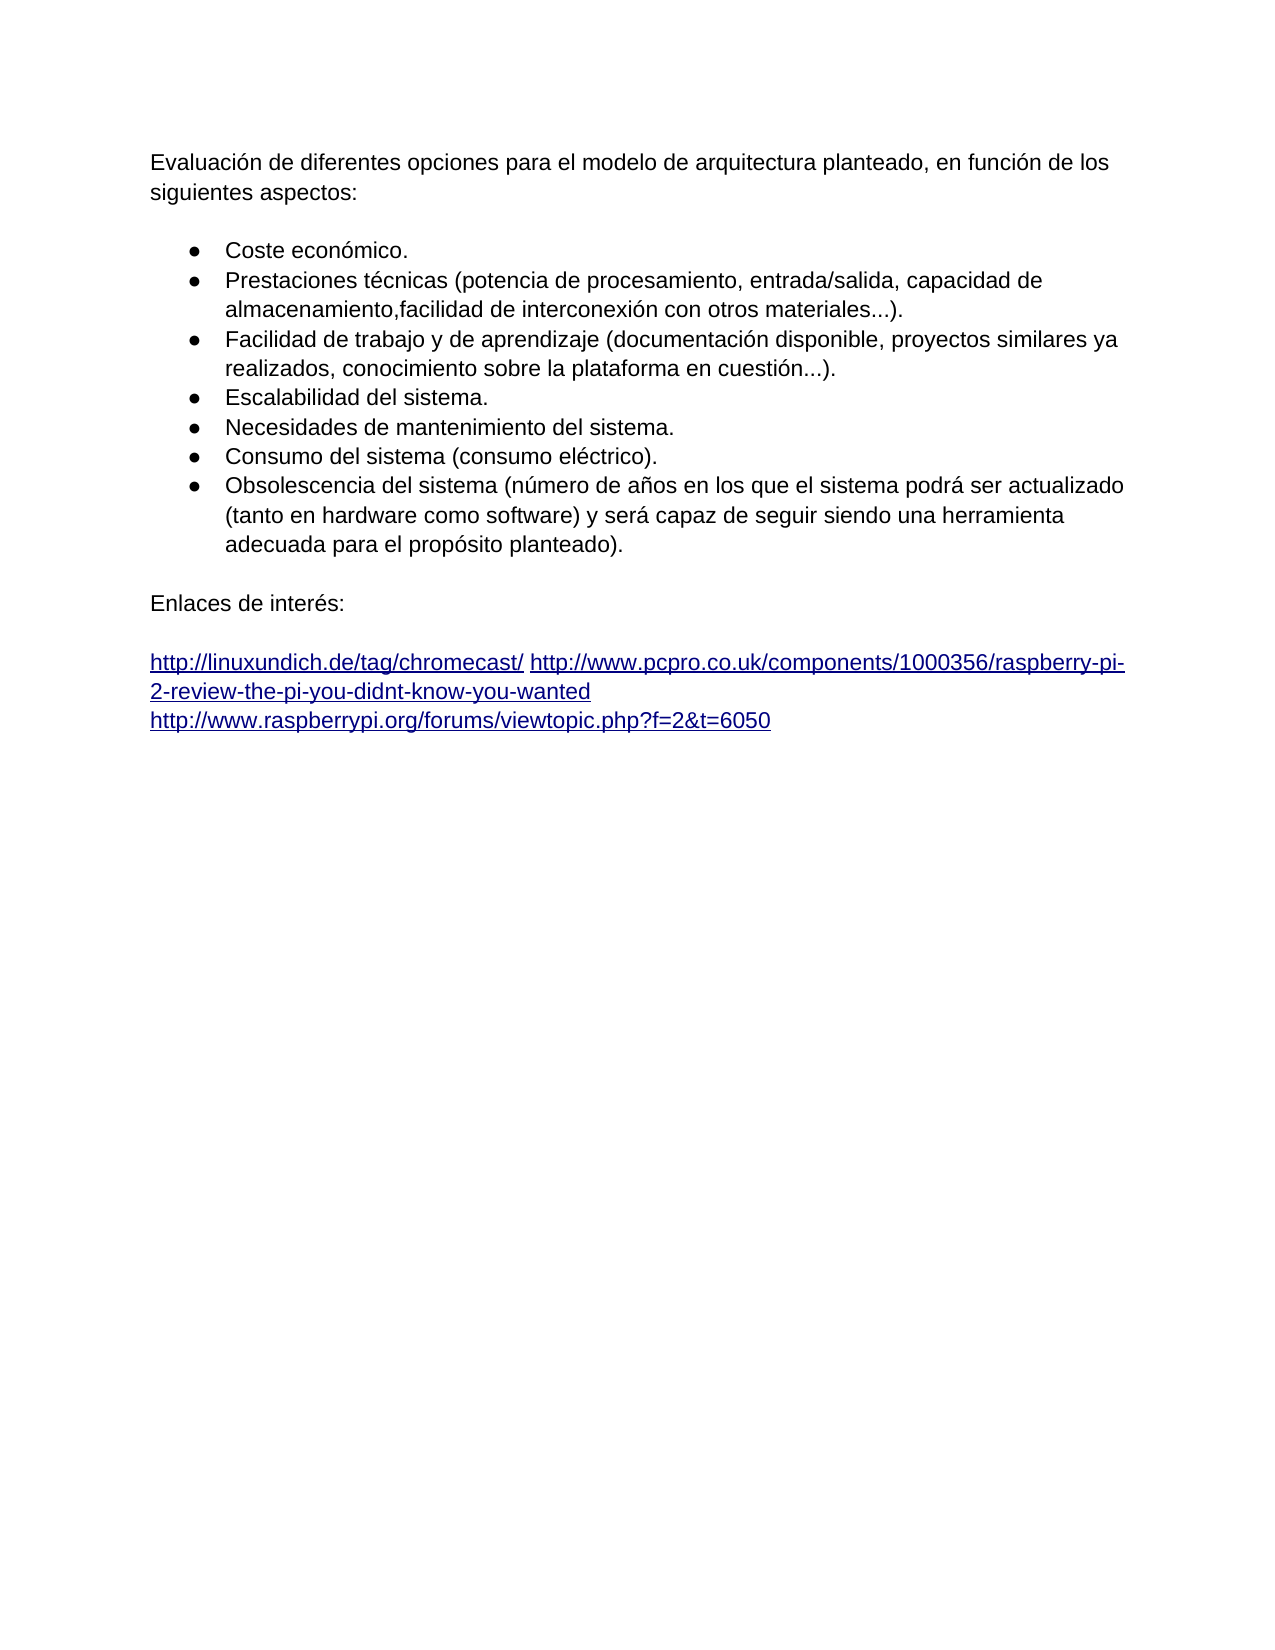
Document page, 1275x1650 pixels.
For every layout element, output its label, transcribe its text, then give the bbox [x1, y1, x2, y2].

text Enlaces de interés: [150, 591, 1125, 616]
list Coste económico. [187, 238, 1125, 264]
list Necesidades de mantenimiento del sistema. [187, 414, 1125, 440]
text Evaluación de diferentes opciones para el modelo de arquitectura planteado, en función de los siguientes aspectos: [150, 150, 1125, 205]
list Consumo del sistema (consumo eléctrico). [187, 444, 1125, 469]
list Obsolescencia del sistema (número de años en los que el sistema podrá ser actualizado (tanto en hardware como software) y será capaz de seguir siendo una herramienta adecuada para el propósito planteado). [187, 473, 1125, 557]
text http://www.raspberrypi.org/forums/viewtopic.php?f=2&t=6050 [150, 708, 1125, 734]
list Facilidad de trabajo y de aprendizaje (documentación disponible, proyectos similares ya realizados, conocimiento sobre la plataforma en cuestión...). [187, 326, 1125, 381]
text http://linuxundich.de/tag/chromecast/ http://www.pcpro.co.uk/components/1000356/raspberry-pi-2-review-the-pi-you-didnt-know-you-wanted [150, 649, 1125, 704]
list Escalabilidad del sistema. [187, 385, 1125, 411]
list Prestaciones técnicas (potencia de procesamiento, entrada/salida, capacidad de almacenamiento,facilidad de interconexión con otros materiales...). [187, 267, 1125, 322]
